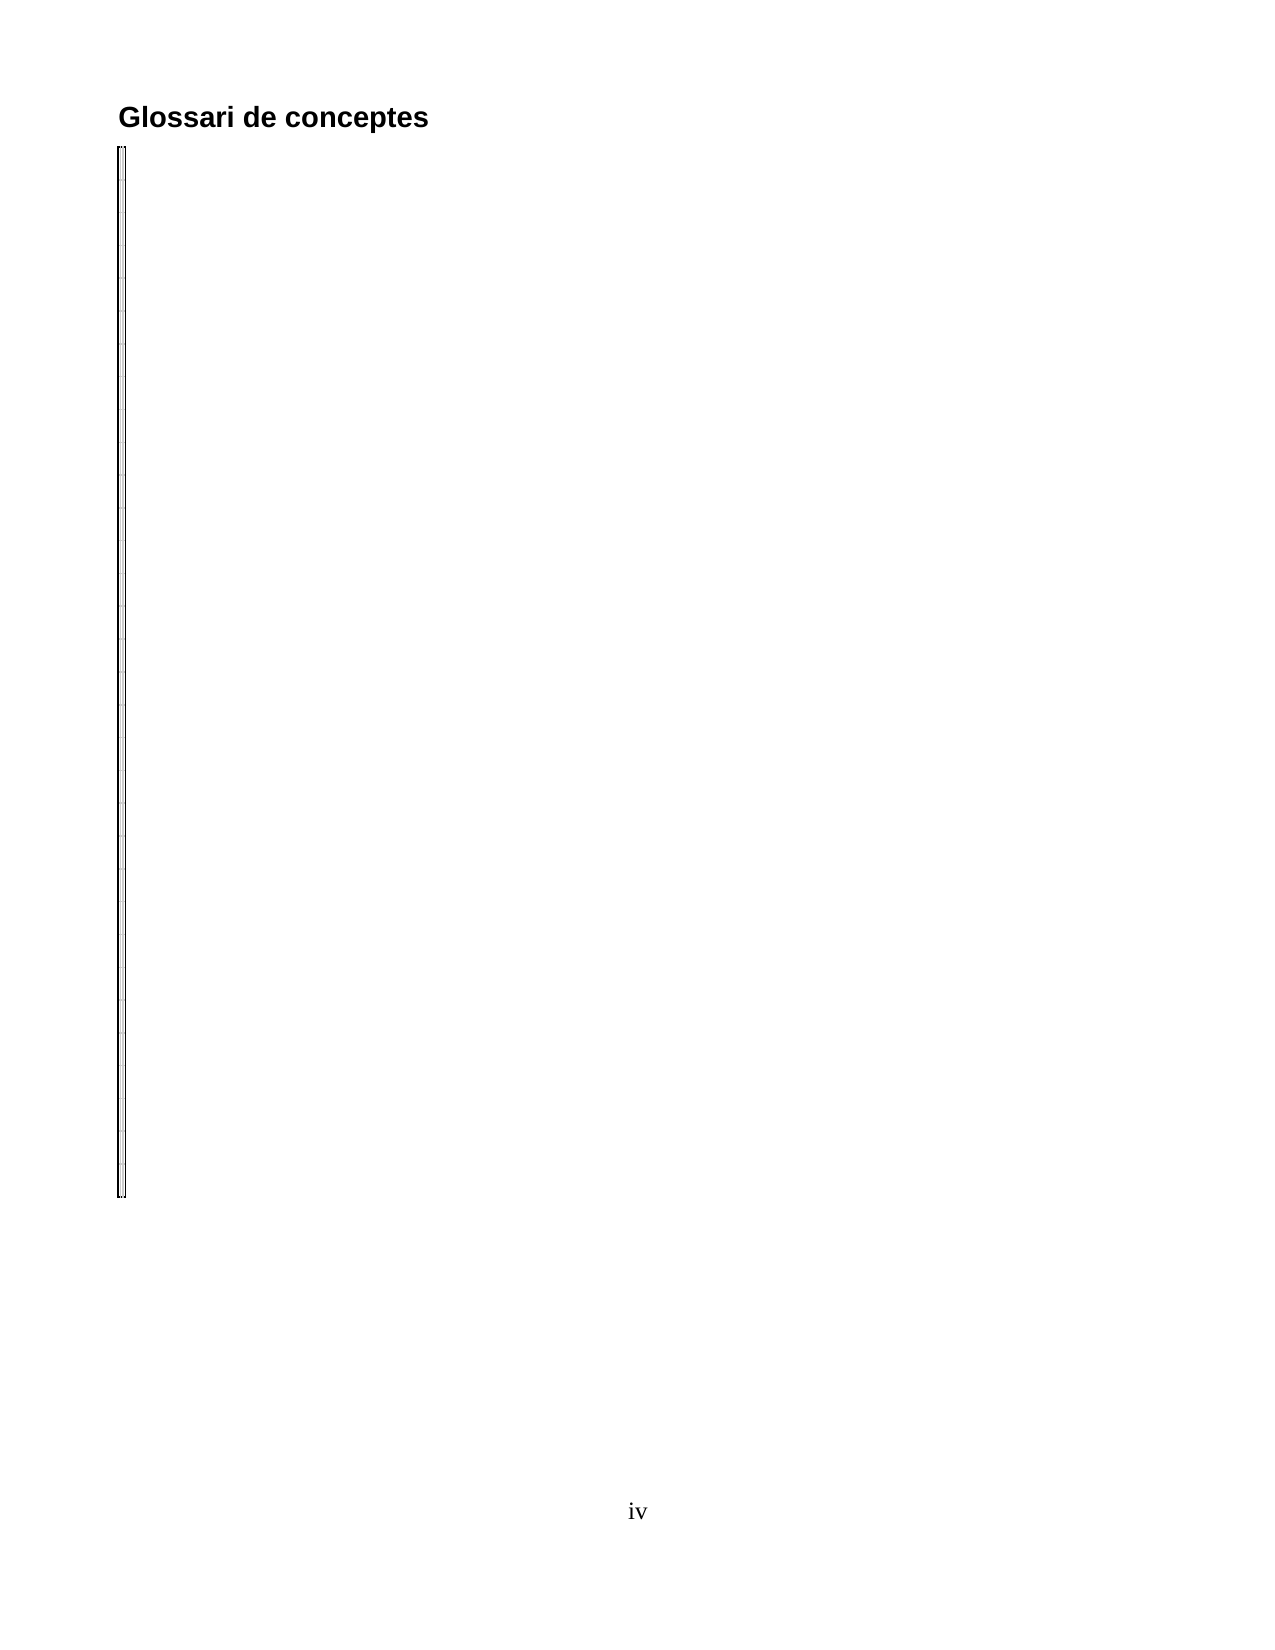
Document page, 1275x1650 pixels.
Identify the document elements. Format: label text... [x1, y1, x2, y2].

subtitle Glossari de conceptes [118, 100, 1157, 133]
